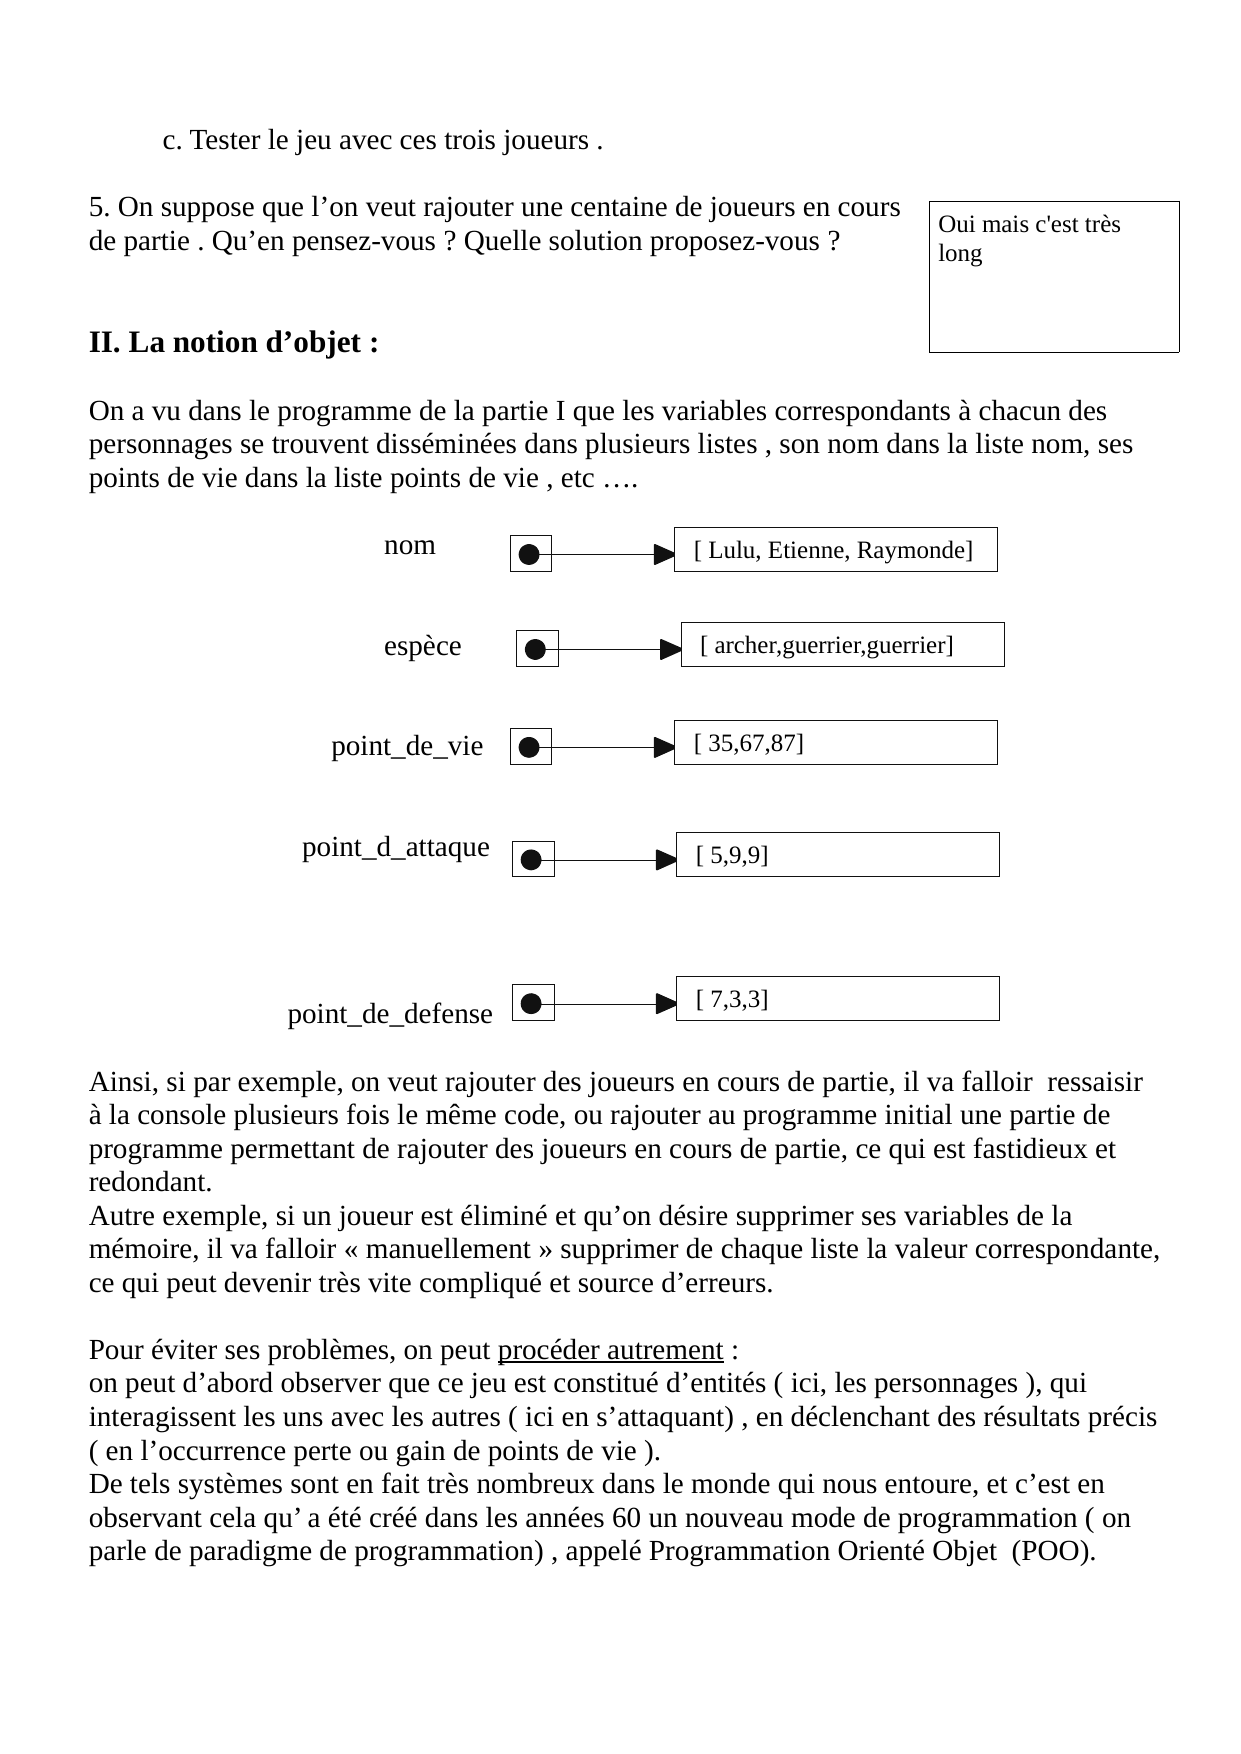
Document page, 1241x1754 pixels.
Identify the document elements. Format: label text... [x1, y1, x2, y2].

text [552, 728, 674, 747]
text [998, 527, 1163, 561]
text espèce [88, 628, 681, 661]
text nom [88, 527, 674, 561]
text Pour éviter ses problèmes, on peut procéder autrement : [88, 1332, 1163, 1366]
text De tels systèmes sont en fait très nombreux dans le monde qui nous entoure, et c’est en observant cela qu’ a été créé dans les années 60 un nouveau mode de programmation ( on parle de paradigme de programmation) , appelé Programmation Orienté Objet (POO). [88, 1466, 1163, 1567]
text Ainsi, si par exemple, on veut rajouter des joueurs en cours de partie, il va falloir ressaisir à la console plusieurs fois le même code, ou rajouter au programme initial une partie de programme permettant de rajouter des joueurs en cours de partie, ce qui est fastidieux et redondant. [88, 1064, 1163, 1198]
text II. La notion d’objet : [88, 323, 1163, 359]
text [1005, 628, 1163, 661]
text point_de_vie [88, 728, 510, 762]
text c. Tester le jeu avec ces trois joueurs . [88, 122, 1163, 156]
text point_de_defense [88, 997, 1163, 1030]
text On a vu dans le programme de la partie I que les variables correspondants à chacun des personnages se trouvent disséminées dans plusieurs listes , son nom dans la liste nom, ses points de vie dans la liste points de vie , etc …. [88, 393, 1163, 493]
text point_d_attaque [88, 829, 1163, 862]
text [552, 748, 674, 762]
text 5. On suppose que l’on veut rajouter une centaine de joueurs en cours de partie . Qu’en pensez-vous ? Quelle solution proposez-vous ? [930, 202, 1179, 352]
text 5. On suppose que l’on veut rajouter une centaine de joueurs en cours de partie . Qu’en pensez-vous ? Quelle solution proposez-vous ? [88, 189, 1163, 256]
text [998, 728, 1163, 762]
text on peut d’abord observer que ce jeu est constitué d’entités ( ici, les personnages ), qui interagissent les uns avec les autres ( ici en s’attaquant) , en déclenchant des résultats précis ( en l’occurrence perte ou gain de points de vie ). [88, 1366, 1163, 1466]
text Autre exemple, si un joueur est éliminé et qu’on désire supprimer ses variables de la mémoire, il va falloir « manuellement » supprimer de chaque liste la valeur correspondante, ce qui peut devenir très vite compliqué et source d’erreurs. [88, 1198, 1163, 1298]
text Oui mais c'est très long [938, 209, 1170, 267]
